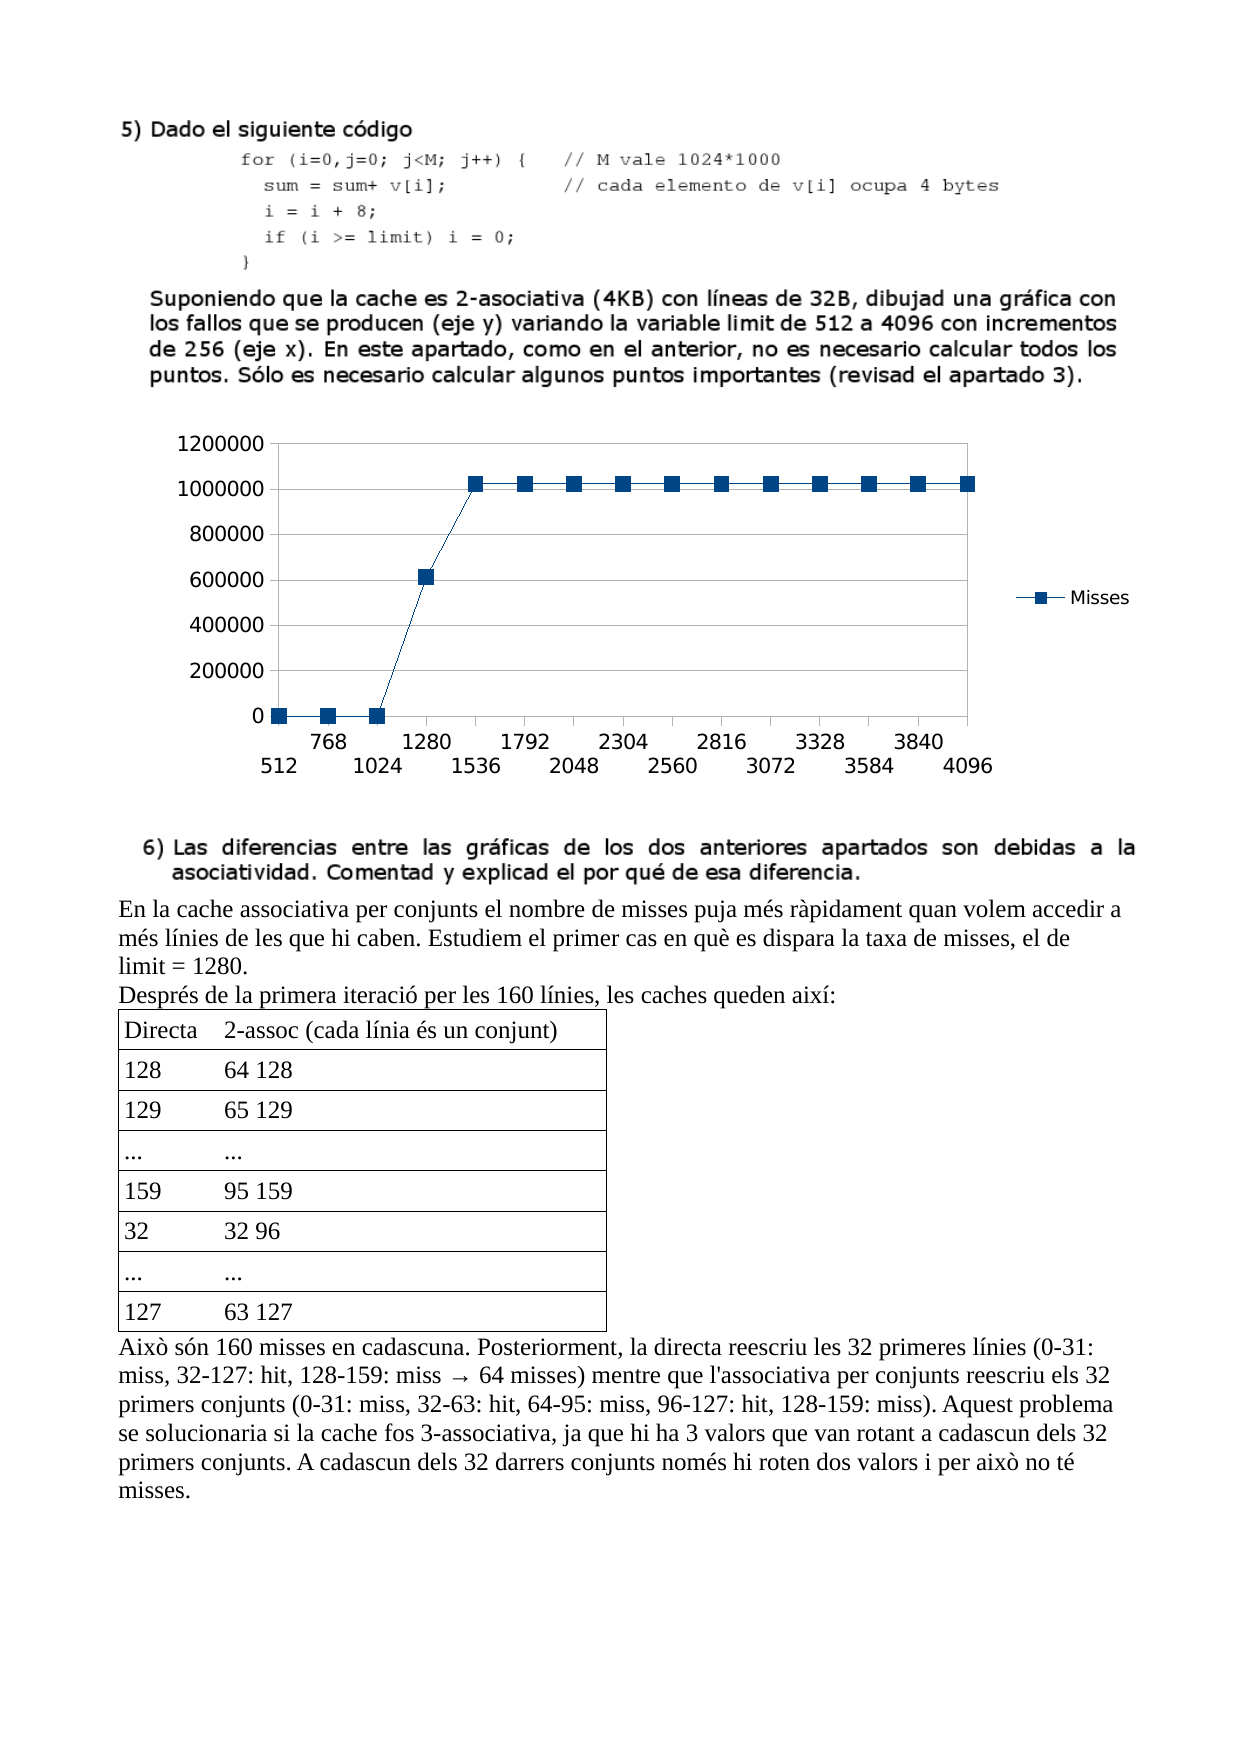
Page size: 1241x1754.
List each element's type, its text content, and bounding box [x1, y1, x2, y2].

text En la cache associativa per conjunts el nombre de misses puja més ràpidament quan volem accedir a més línies de les que hi caben. Estudiem el primer cas en què es dispara la taxa de misses, el de limit = 1280. [118, 823, 1122, 980]
table_cell ... [119, 1252, 218, 1291]
table_cell 129 [119, 1091, 218, 1130]
table_cell 32 [119, 1212, 218, 1251]
table_cell 63 127 [218, 1292, 606, 1331]
table_cell ... [218, 1131, 606, 1170]
table_cell 95 159 [218, 1171, 606, 1211]
table_cell ... [119, 1131, 218, 1170]
text Després de la primera iteració per les 160 línies, les caches queden així: [118, 980, 1122, 1009]
table_cell 32 96 [218, 1212, 606, 1251]
table_cell 128 [119, 1050, 218, 1089]
picture [118, 118, 1122, 393]
table_cell 64 128 [218, 1050, 606, 1089]
table_cell 65 129 [218, 1091, 606, 1130]
table_header Directa [119, 1010, 218, 1049]
text Això són 160 misses en cadascuna. Posteriorment, la directa reescriu les 32 primeres línies (0-31: miss, 32-127: hit, 128-159: miss → 64 misses) mentre que l'associativa per conjunts reescriu els 32 primers conjunts (0-31: miss, 32-63: hit, 64-95: miss, 96-127: hit, 128-159: miss). Aquest problema se solucionaria si la cache fos 3-associativa, ja que hi ha 3 valors que van rotant a cadascun dels 32 primers conjunts. A cadascun dels 32 darrers conjunts només hi roten dos valors i per això no té misses. [118, 1332, 1122, 1504]
table_cell 127 [119, 1292, 218, 1331]
table_cell 159 [119, 1171, 218, 1211]
table_header 2-assoc (cada línia és un conjunt) [218, 1010, 606, 1049]
table_cell ... [218, 1252, 606, 1291]
picture [135, 836, 1140, 894]
